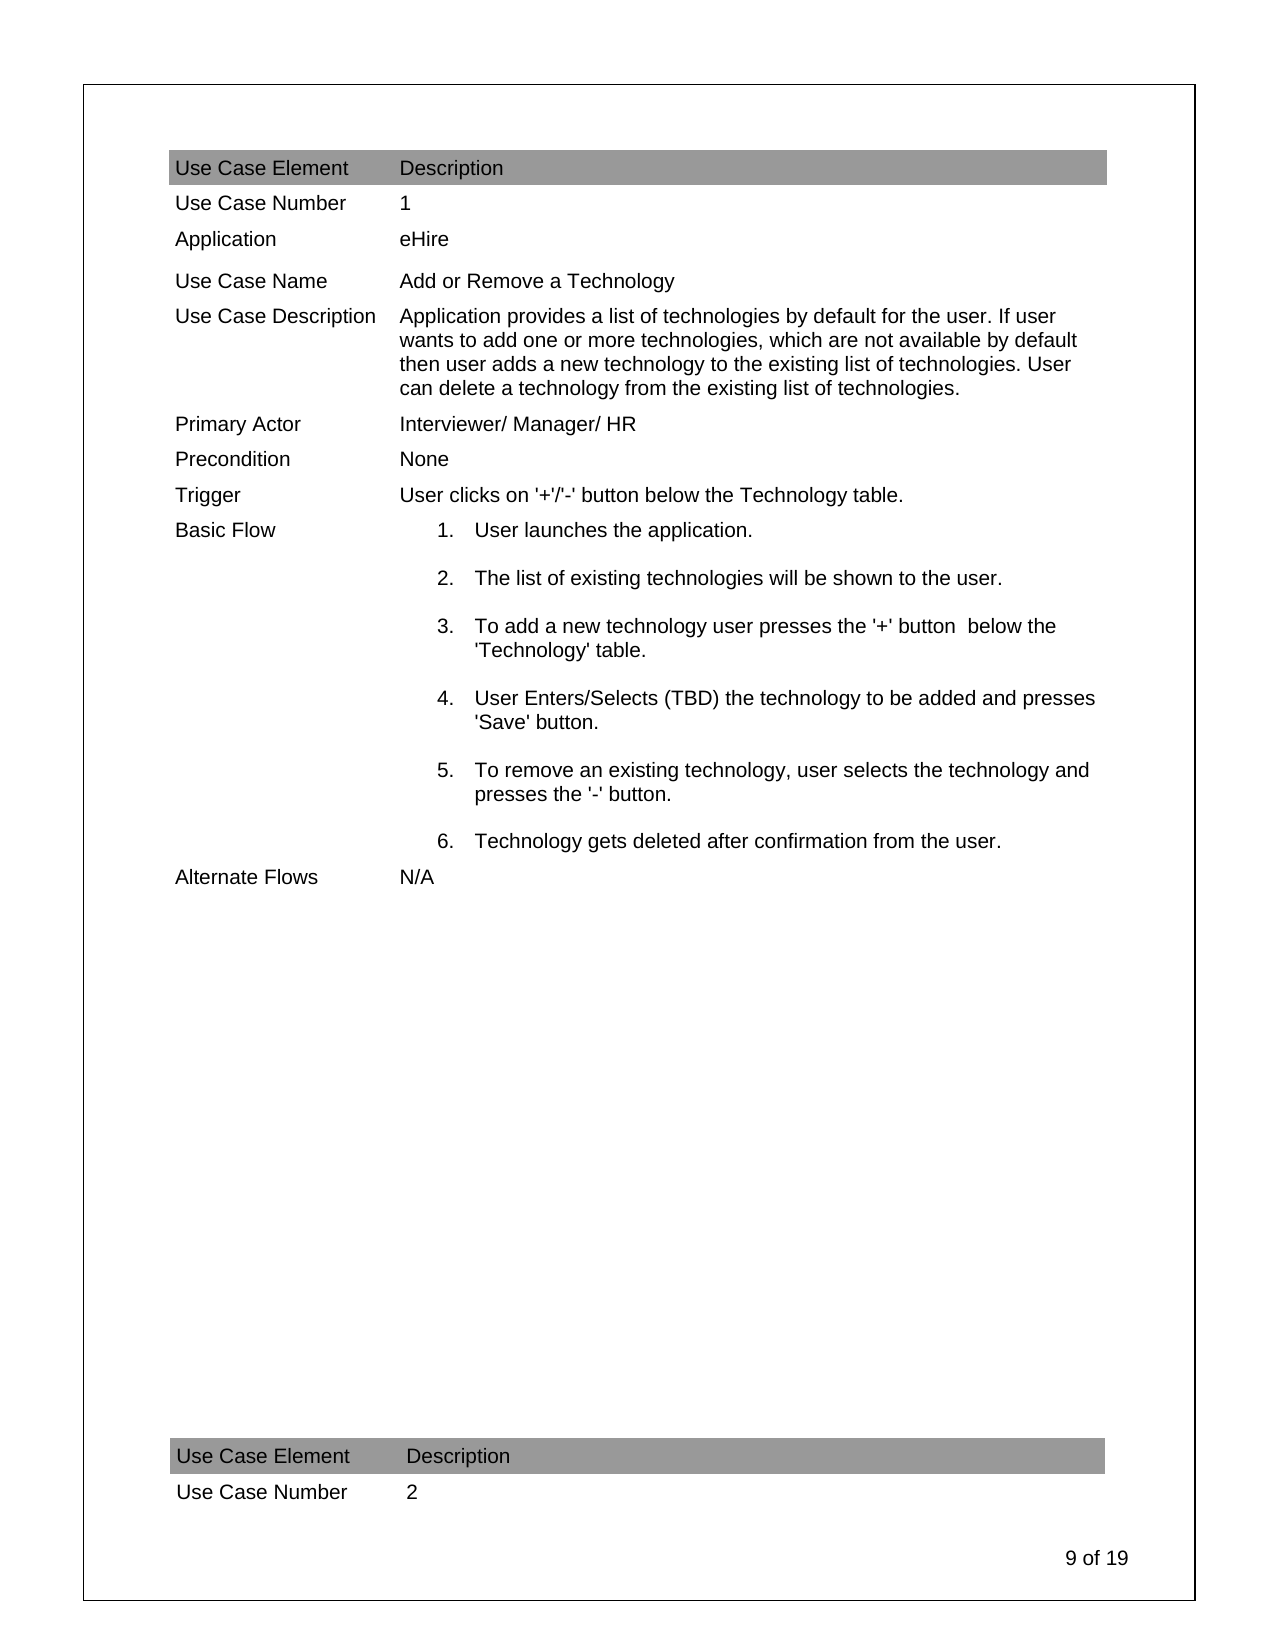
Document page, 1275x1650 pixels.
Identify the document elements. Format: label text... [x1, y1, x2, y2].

table_cell Use Case Description [169, 299, 394, 406]
table_cell Primary Actor [169, 406, 394, 441]
table_header Use Case Element [170, 1438, 400, 1474]
table_cell 2 [400, 1474, 1105, 1509]
table_cell Add or Remove a Technology [394, 263, 1107, 298]
table_cell Interviewer/ Manager/ HR [394, 406, 1107, 441]
table_cell Use Case Name [169, 263, 394, 298]
table_header Description [400, 1438, 1105, 1474]
table_cell Application provides a list of technologies by default for the user. If user wants to add one or more technologies, which are not available by default then user adds a new technology to the existing list of technologies. User can delete a technology from the existing list of technologies. [394, 299, 1107, 406]
table_cell Basic Flow [169, 512, 394, 859]
table_cell Use Case Number [170, 1474, 400, 1509]
table_cell eHire [394, 221, 1107, 263]
table_cell Application [169, 221, 394, 263]
table_cell User clicks on '+'/'-' button below the Technology table. [394, 477, 1107, 512]
table_cell None [394, 441, 1107, 477]
table_cell N/A [394, 859, 1107, 894]
table_cell Trigger [169, 477, 394, 512]
table_cell 1 [394, 185, 1107, 221]
table_header Use Case Element [169, 150, 394, 185]
table_cell Alternate Flows [169, 859, 394, 894]
table_cell Precondition [169, 441, 394, 477]
table_header Description [394, 150, 1107, 185]
table_cell Use Case Number [169, 185, 394, 221]
table_cell User launches the application. The list of existing technologies will be shown to the user. To add a new technology user presses the '+' button below the 'Technology' table. User Enters/Selects (TBD) the technology to be added and presses 'Save' button. To remove an existing technology, user selects the technology and presses the '-' button. Technology gets deleted after confirmation from the user. [394, 512, 1107, 859]
